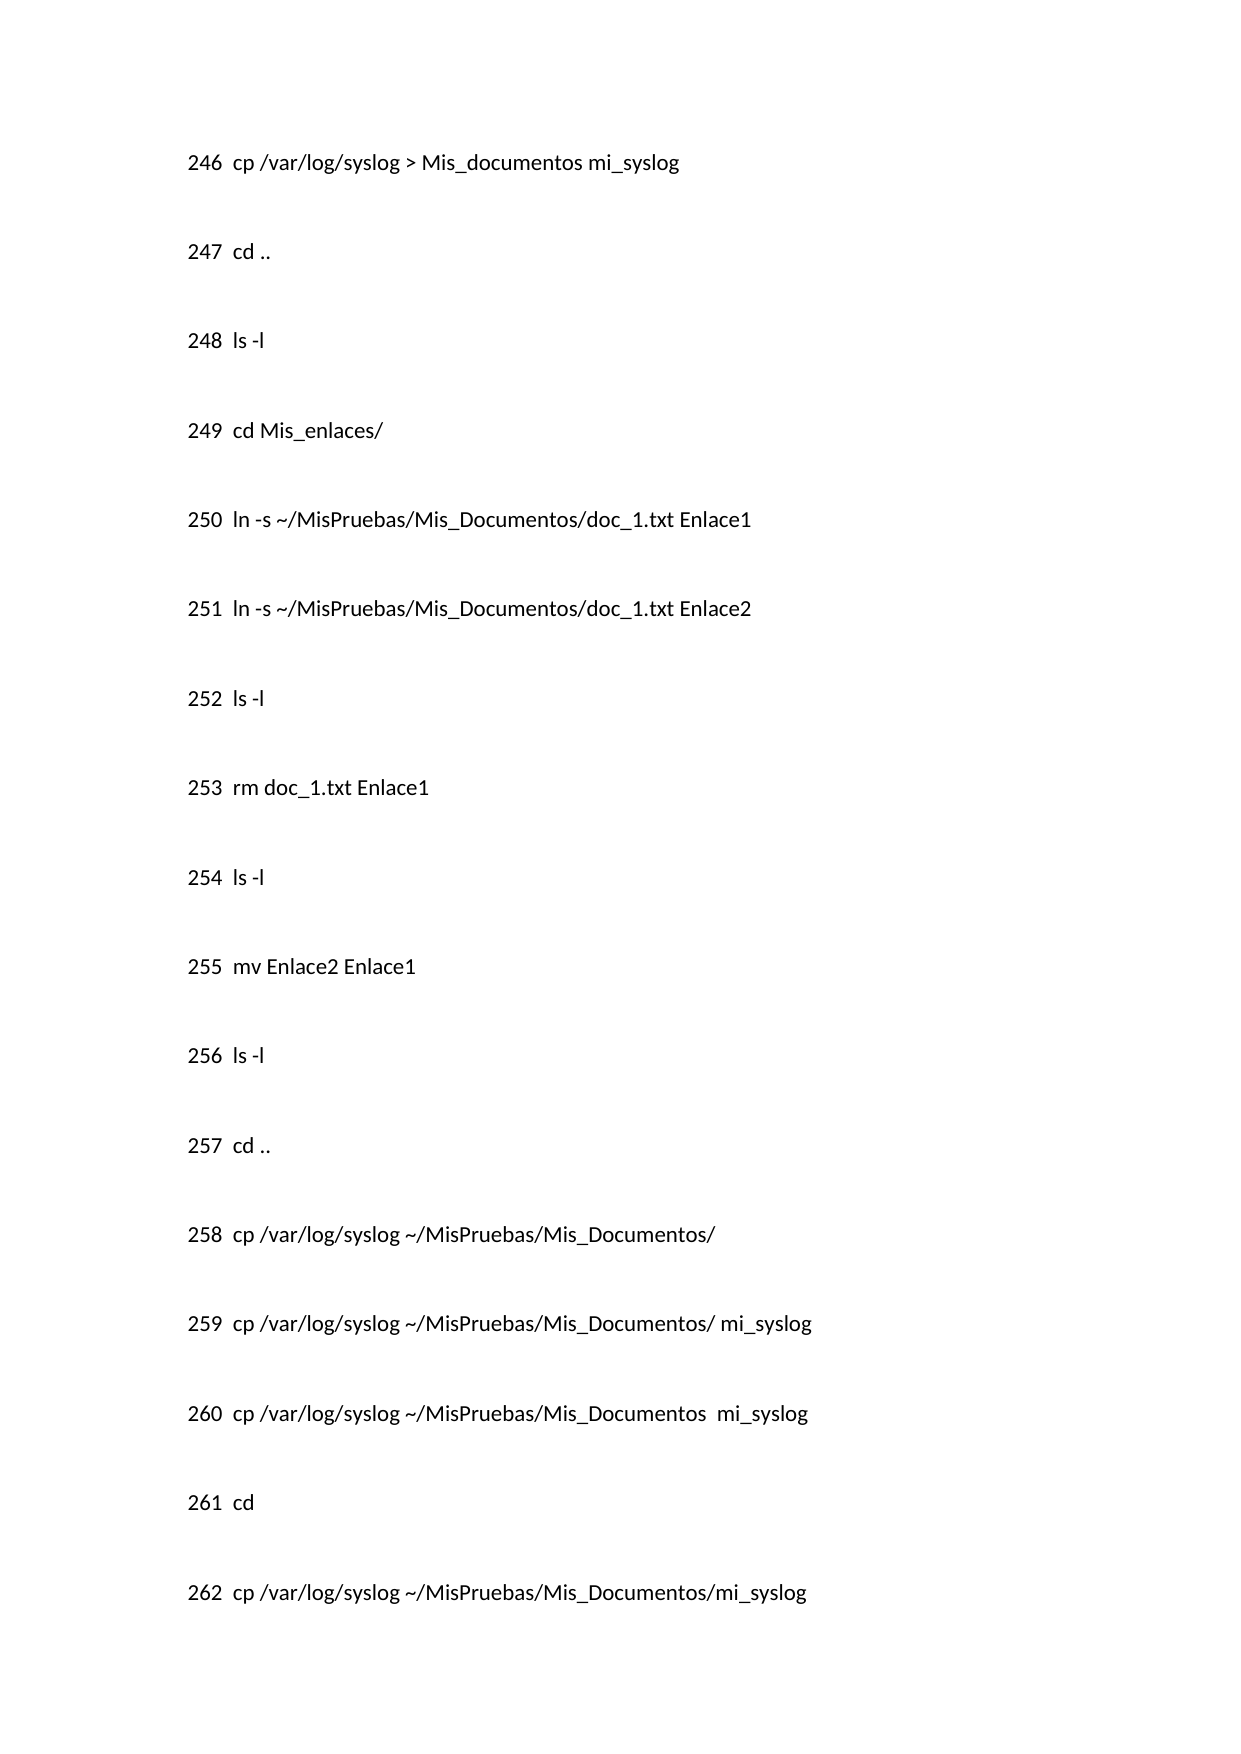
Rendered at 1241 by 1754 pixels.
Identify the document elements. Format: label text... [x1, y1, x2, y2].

text 247 cd .. [177, 237, 1063, 265]
text 249 cd Mis_enlaces/ [177, 416, 1063, 444]
text 246 cp /var/log/syslog > Mis_documentos mi_syslog [177, 148, 1063, 176]
text 258 cp /var/log/syslog ~/MisPruebas/Mis_Documentos/ [177, 1220, 1063, 1248]
text 262 cp /var/log/syslog ~/MisPruebas/Mis_Documentos/mi_syslog [177, 1578, 1063, 1606]
text 254 ls -l [177, 863, 1063, 891]
text 261 cd [177, 1488, 1063, 1516]
text 257 cd .. [177, 1131, 1063, 1159]
text 260 cp /var/log/syslog ~/MisPruebas/Mis_Documentos mi_syslog [177, 1399, 1063, 1427]
text 259 cp /var/log/syslog ~/MisPruebas/Mis_Documentos/ mi_syslog [177, 1309, 1063, 1337]
text 251 ln -s ~/MisPruebas/Mis_Documentos/doc_1.txt Enlace2 [177, 594, 1063, 622]
text 255 mv Enlace2 Enlace1 [177, 952, 1063, 980]
text 253 rm doc_1.txt Enlace1 [177, 773, 1063, 801]
text 250 ln -s ~/MisPruebas/Mis_Documentos/doc_1.txt Enlace1 [177, 505, 1063, 533]
text 256 ls -l [177, 1041, 1063, 1069]
text 248 ls -l [177, 326, 1063, 354]
text 252 ls -l [177, 684, 1063, 712]
